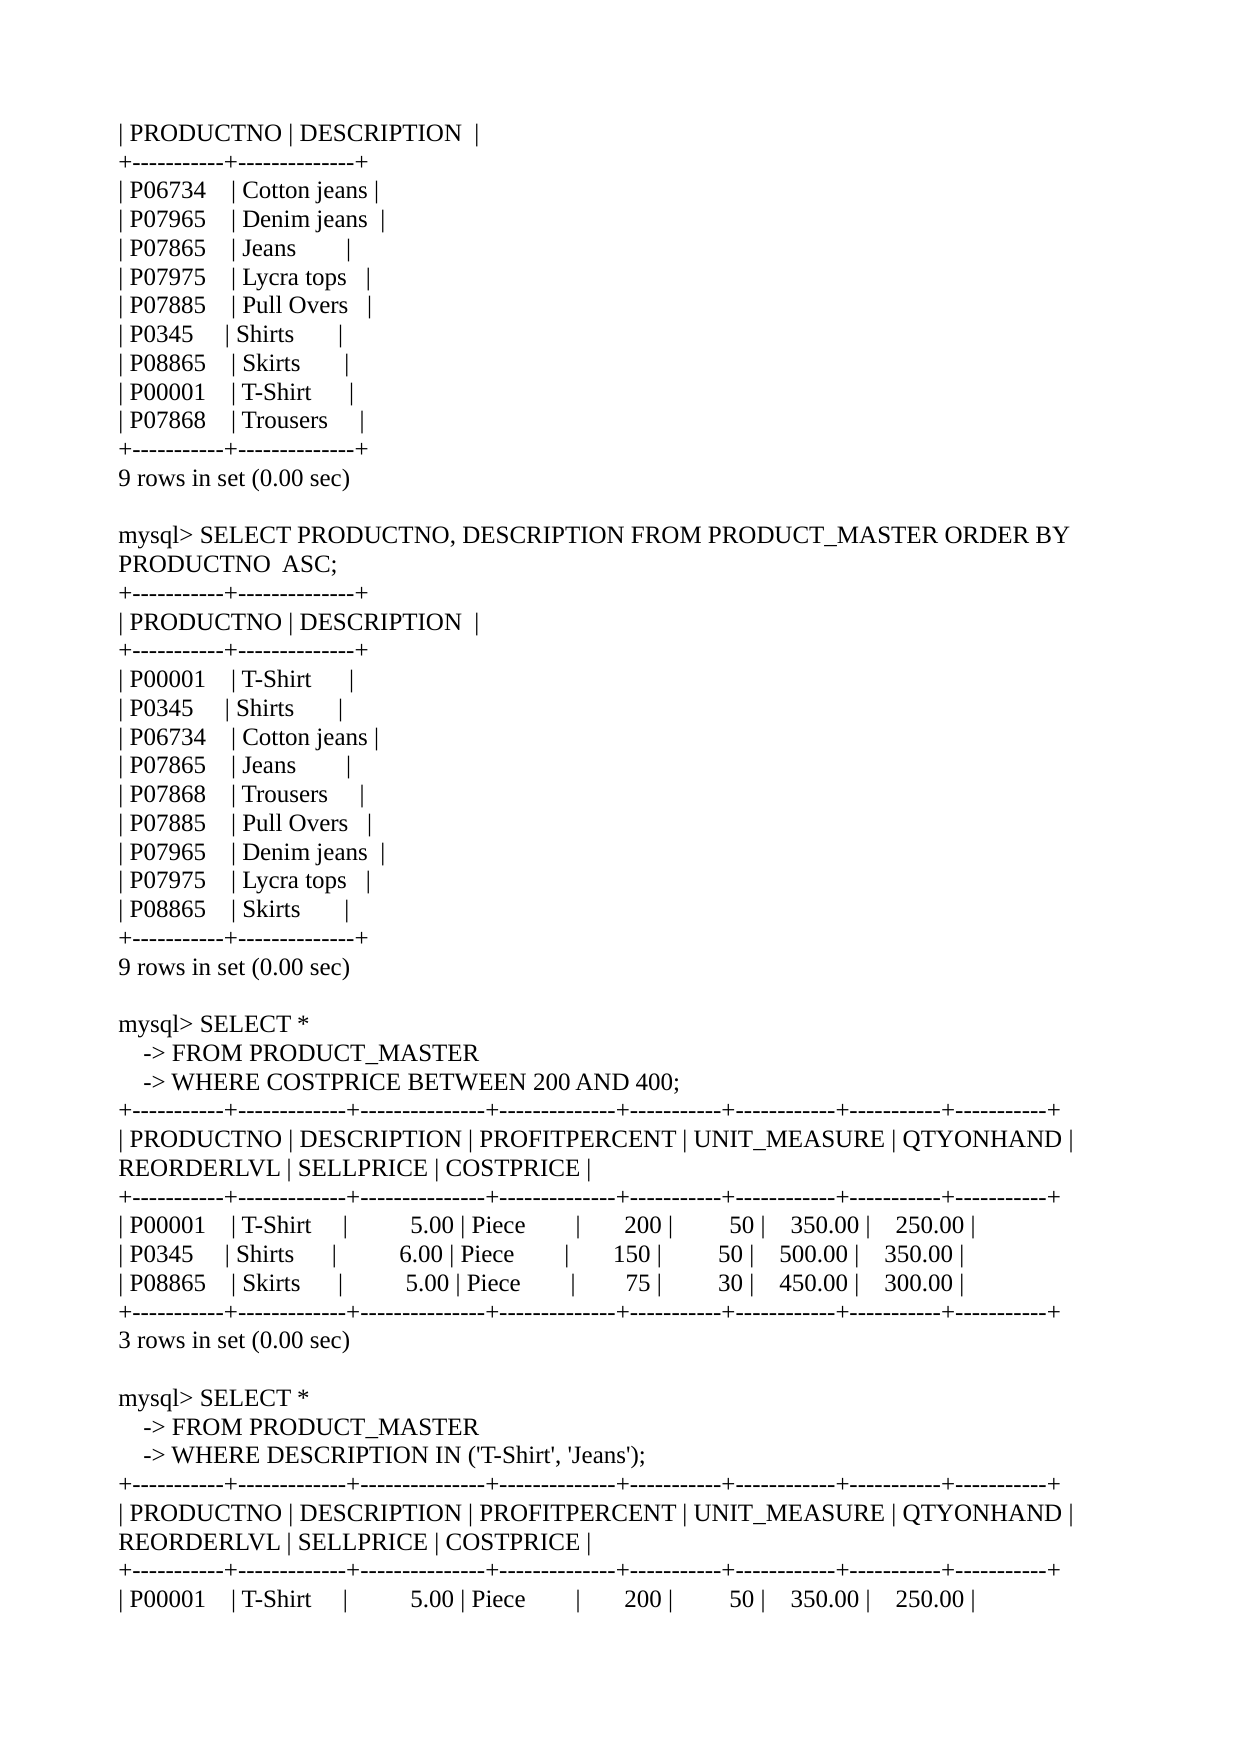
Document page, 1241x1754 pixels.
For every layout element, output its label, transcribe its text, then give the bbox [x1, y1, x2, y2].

text -> WHERE DESCRIPTION IN ('T-Shirt', 'Jeans'); [118, 1441, 1122, 1469]
text | P0345 | Shirts | [118, 693, 1122, 722]
text | P08865 | Skirts | 5.00 | Piece | 75 | 30 | 450.00 | 300.00 | [118, 1268, 1122, 1297]
text | P08865 | Skirts | [118, 348, 1122, 377]
text +-----------+--------------+ [118, 434, 1122, 463]
text +-----------+--------------+ [118, 147, 1122, 176]
text | P07868 | Trousers | [118, 779, 1122, 808]
text | P07965 | Denim jeans | [118, 837, 1122, 866]
text | P07975 | Lycra tops | [118, 866, 1122, 894]
text | P07865 | Jeans | [118, 233, 1122, 262]
text +-----------+-------------+---------------+--------------+-----------+------------+-----------+-----------+ [118, 1297, 1122, 1326]
text -> FROM PRODUCT_MASTER [118, 1412, 1122, 1441]
text | PRODUCTNO | DESCRIPTION | PROFITPERCENT | UNIT_MEASURE | QTYONHAND | REORDERLVL | SELLPRICE | COSTPRICE | [118, 1498, 1122, 1556]
text +-----------+-------------+---------------+--------------+-----------+------------+-----------+-----------+ [118, 1096, 1122, 1124]
text | PRODUCTNO | DESCRIPTION | [118, 607, 1122, 636]
text | P06734 | Cotton jeans | [118, 176, 1122, 204]
text | P07885 | Pull Overs | [118, 808, 1122, 837]
text -> WHERE COSTPRICE BETWEEN 200 AND 400; [118, 1067, 1122, 1096]
text | P07965 | Denim jeans | [118, 204, 1122, 233]
text +-----------+-------------+---------------+--------------+-----------+------------+-----------+-----------+ [118, 1469, 1122, 1498]
text +-----------+-------------+---------------+--------------+-----------+------------+-----------+-----------+ [118, 1182, 1122, 1211]
text | P07868 | Trousers | [118, 406, 1122, 434]
text +-----------+-------------+---------------+--------------+-----------+------------+-----------+-----------+ [118, 1556, 1122, 1584]
text 9 rows in set (0.00 sec) [118, 463, 1122, 492]
text | P07865 | Jeans | [118, 751, 1122, 779]
text +-----------+--------------+ [118, 578, 1122, 607]
text | PRODUCTNO | DESCRIPTION | [118, 118, 1122, 147]
text | P07975 | Lycra tops | [118, 262, 1122, 291]
text | PRODUCTNO | DESCRIPTION | PROFITPERCENT | UNIT_MEASURE | QTYONHAND | REORDERLVL | SELLPRICE | COSTPRICE | [118, 1124, 1122, 1182]
text | P06734 | Cotton jeans | [118, 722, 1122, 751]
text +-----------+--------------+ [118, 636, 1122, 664]
text mysql> SELECT * [118, 1383, 1122, 1412]
text mysql> SELECT * [118, 1009, 1122, 1038]
text | P00001 | T-Shirt | 5.00 | Piece | 200 | 50 | 350.00 | 250.00 | [118, 1211, 1122, 1239]
text | P0345 | Shirts | 6.00 | Piece | 150 | 50 | 500.00 | 350.00 | [118, 1239, 1122, 1268]
text 3 rows in set (0.00 sec) [118, 1326, 1122, 1354]
text mysql> SELECT PRODUCTNO, DESCRIPTION FROM PRODUCT_MASTER ORDER BY PRODUCTNO ASC; [118, 521, 1122, 578]
text | P08865 | Skirts | [118, 894, 1122, 923]
text 9 rows in set (0.00 sec) [118, 952, 1122, 981]
text | P07885 | Pull Overs | [118, 291, 1122, 319]
text | P00001 | T-Shirt | [118, 377, 1122, 406]
text | P00001 | T-Shirt | [118, 664, 1122, 693]
text +-----------+--------------+ [118, 923, 1122, 952]
text -> FROM PRODUCT_MASTER [118, 1038, 1122, 1067]
text | P0345 | Shirts | [118, 319, 1122, 348]
text | P00001 | T-Shirt | 5.00 | Piece | 200 | 50 | 350.00 | 250.00 | [118, 1584, 1122, 1613]
